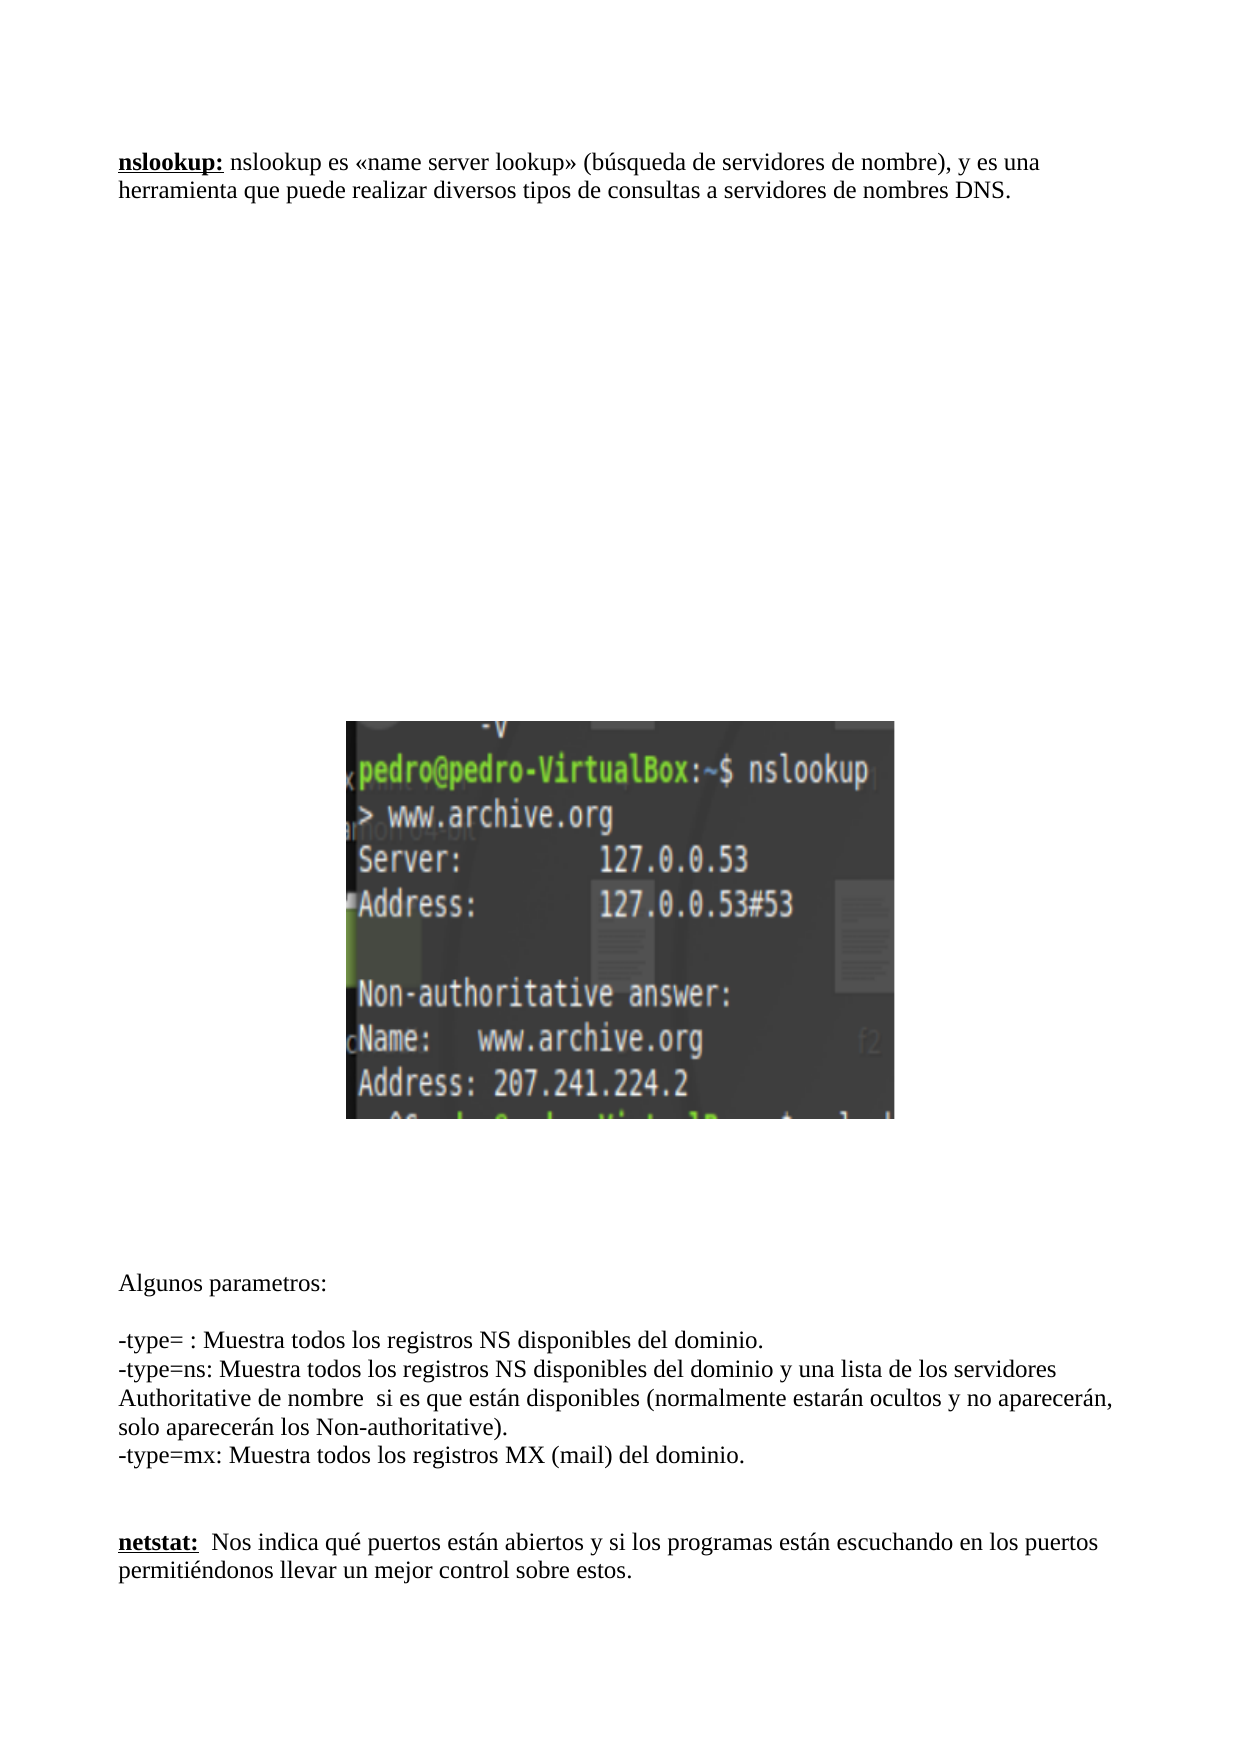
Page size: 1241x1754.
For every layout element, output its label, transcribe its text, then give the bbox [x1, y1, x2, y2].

text netstat: Nos indica qué puertos están abiertos y si los programas están escuchando en los puertos permitiéndonos llevar un mejor control sobre estos. [118, 1527, 1122, 1584]
text Algunos parametros: [118, 1268, 1122, 1297]
text -type=mx: Muestra todos los registros MX (mail) del dominio. [118, 1441, 1122, 1469]
text -type= : Muestra todos los registros NS disponibles del dominio. [118, 1326, 1122, 1354]
text -type=ns: Muestra todos los registros NS disponibles del dominio y una lista de los servidores Authoritative de nombre si es que están disponibles (normalmente estarán ocultos y no aparecerán, solo aparecerán los Non-authoritative). [118, 1354, 1122, 1441]
picture [346, 721, 895, 1119]
text nslookup: nslookup es «name server lookup» (búsqueda de servidores de nombre), y es una herramienta que puede realizar diversos tipos de consultas a servidores de nombres DNS. [118, 147, 1122, 204]
